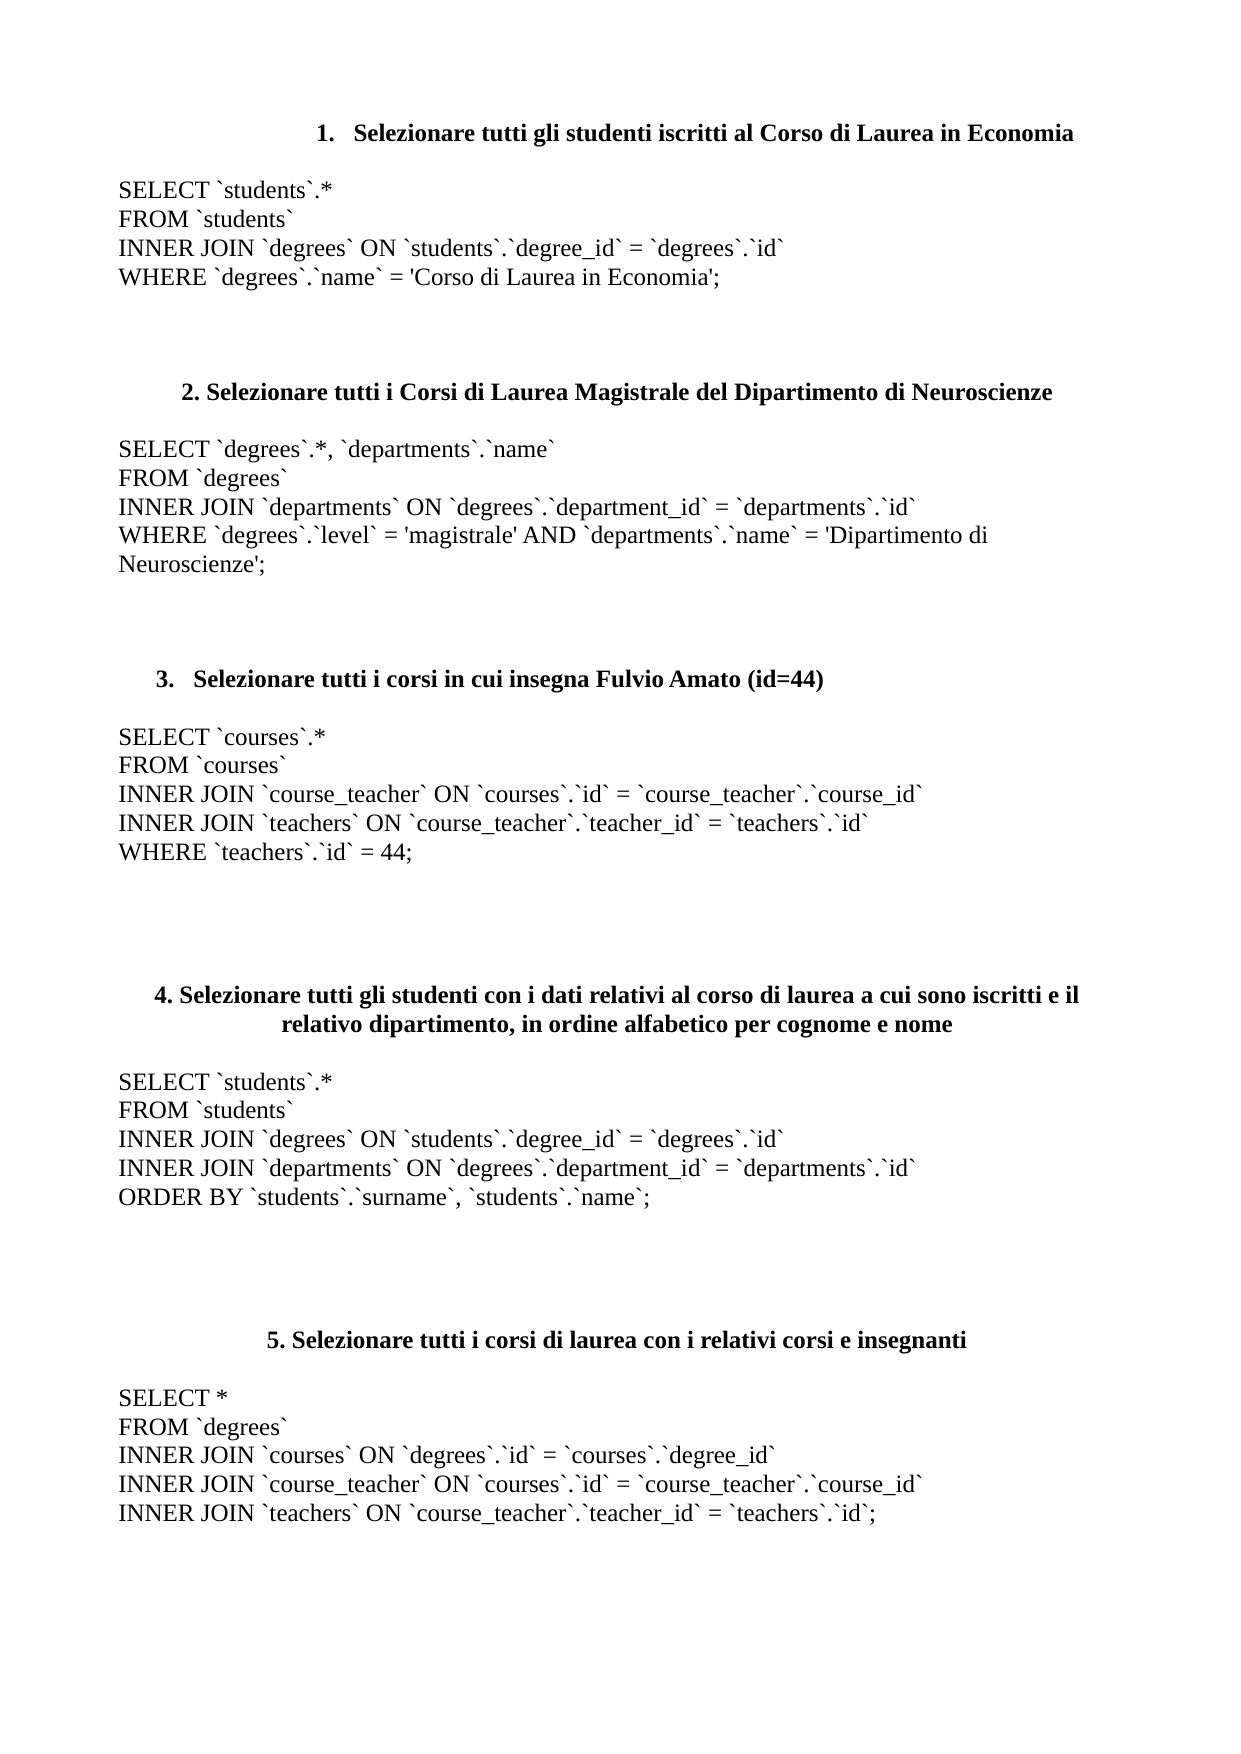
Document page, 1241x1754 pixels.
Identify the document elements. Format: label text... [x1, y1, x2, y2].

text INNER JOIN `teachers` ON `course_teacher`.`teacher_id` = `teachers`.`id`; [118, 1498, 1122, 1527]
text relativo dipartimento, in ordine alfabetico per cognome e nome [118, 1009, 1122, 1038]
text 2. Selezionare tutti i Corsi di Laurea Magistrale del Dipartimento di Neuroscienze [118, 377, 1122, 406]
text ORDER BY `students`.`surname`, `students`.`name`; [118, 1182, 1122, 1211]
text INNER JOIN `departments` ON `degrees`.`department_id` = `departments`.`id` [118, 492, 1122, 521]
text 5. Selezionare tutti i corsi di laurea con i relativi corsi e insegnanti [118, 1326, 1122, 1354]
text WHERE `degrees`.`name` = 'Corso di Laurea in Economia'; [118, 262, 1122, 291]
text FROM `courses` [118, 751, 1122, 779]
text WHERE `teachers`.`id` = 44; [118, 837, 1122, 866]
text WHERE `degrees`.`level` = 'magistrale' AND `departments`.`name` = 'Dipartimento di Neuroscienze'; [118, 521, 1122, 578]
text SELECT * [118, 1383, 1122, 1412]
text INNER JOIN `degrees` ON `students`.`degree_id` = `degrees`.`id` [118, 233, 1122, 262]
text INNER JOIN `course_teacher` ON `courses`.`id` = `course_teacher`.`course_id` [118, 1469, 1122, 1498]
text FROM `students` [118, 204, 1122, 233]
text FROM `students` [118, 1096, 1122, 1124]
text SELECT `degrees`.*, `departments`.`name` [118, 434, 1122, 463]
text FROM `degrees` [118, 463, 1122, 492]
text INNER JOIN `course_teacher` ON `courses`.`id` = `course_teacher`.`course_id` [118, 779, 1122, 808]
text FROM `degrees` [118, 1412, 1122, 1441]
text SELECT `students`.* [118, 1067, 1122, 1096]
text 4. Selezionare tutti gli studenti con i dati relativi al corso di laurea a cui sono iscritti e il [118, 981, 1122, 1009]
text INNER JOIN `teachers` ON `course_teacher`.`teacher_id` = `teachers`.`id` [118, 808, 1122, 837]
text INNER JOIN `degrees` ON `students`.`degree_id` = `degrees`.`id` [118, 1124, 1122, 1153]
text INNER JOIN `departments` ON `degrees`.`department_id` = `departments`.`id` [118, 1153, 1122, 1182]
text SELECT `courses`.* [118, 722, 1122, 751]
text SELECT `students`.* [118, 176, 1122, 204]
list Selezionare tutti gli studenti iscritti al Corso di Laurea in Economia [268, 118, 1122, 147]
list Selezionare tutti i corsi in cui insegna Fulvio Amato (id=44) [156, 664, 1122, 693]
text INNER JOIN `courses` ON `degrees`.`id` = `courses`.`degree_id` [118, 1441, 1122, 1469]
